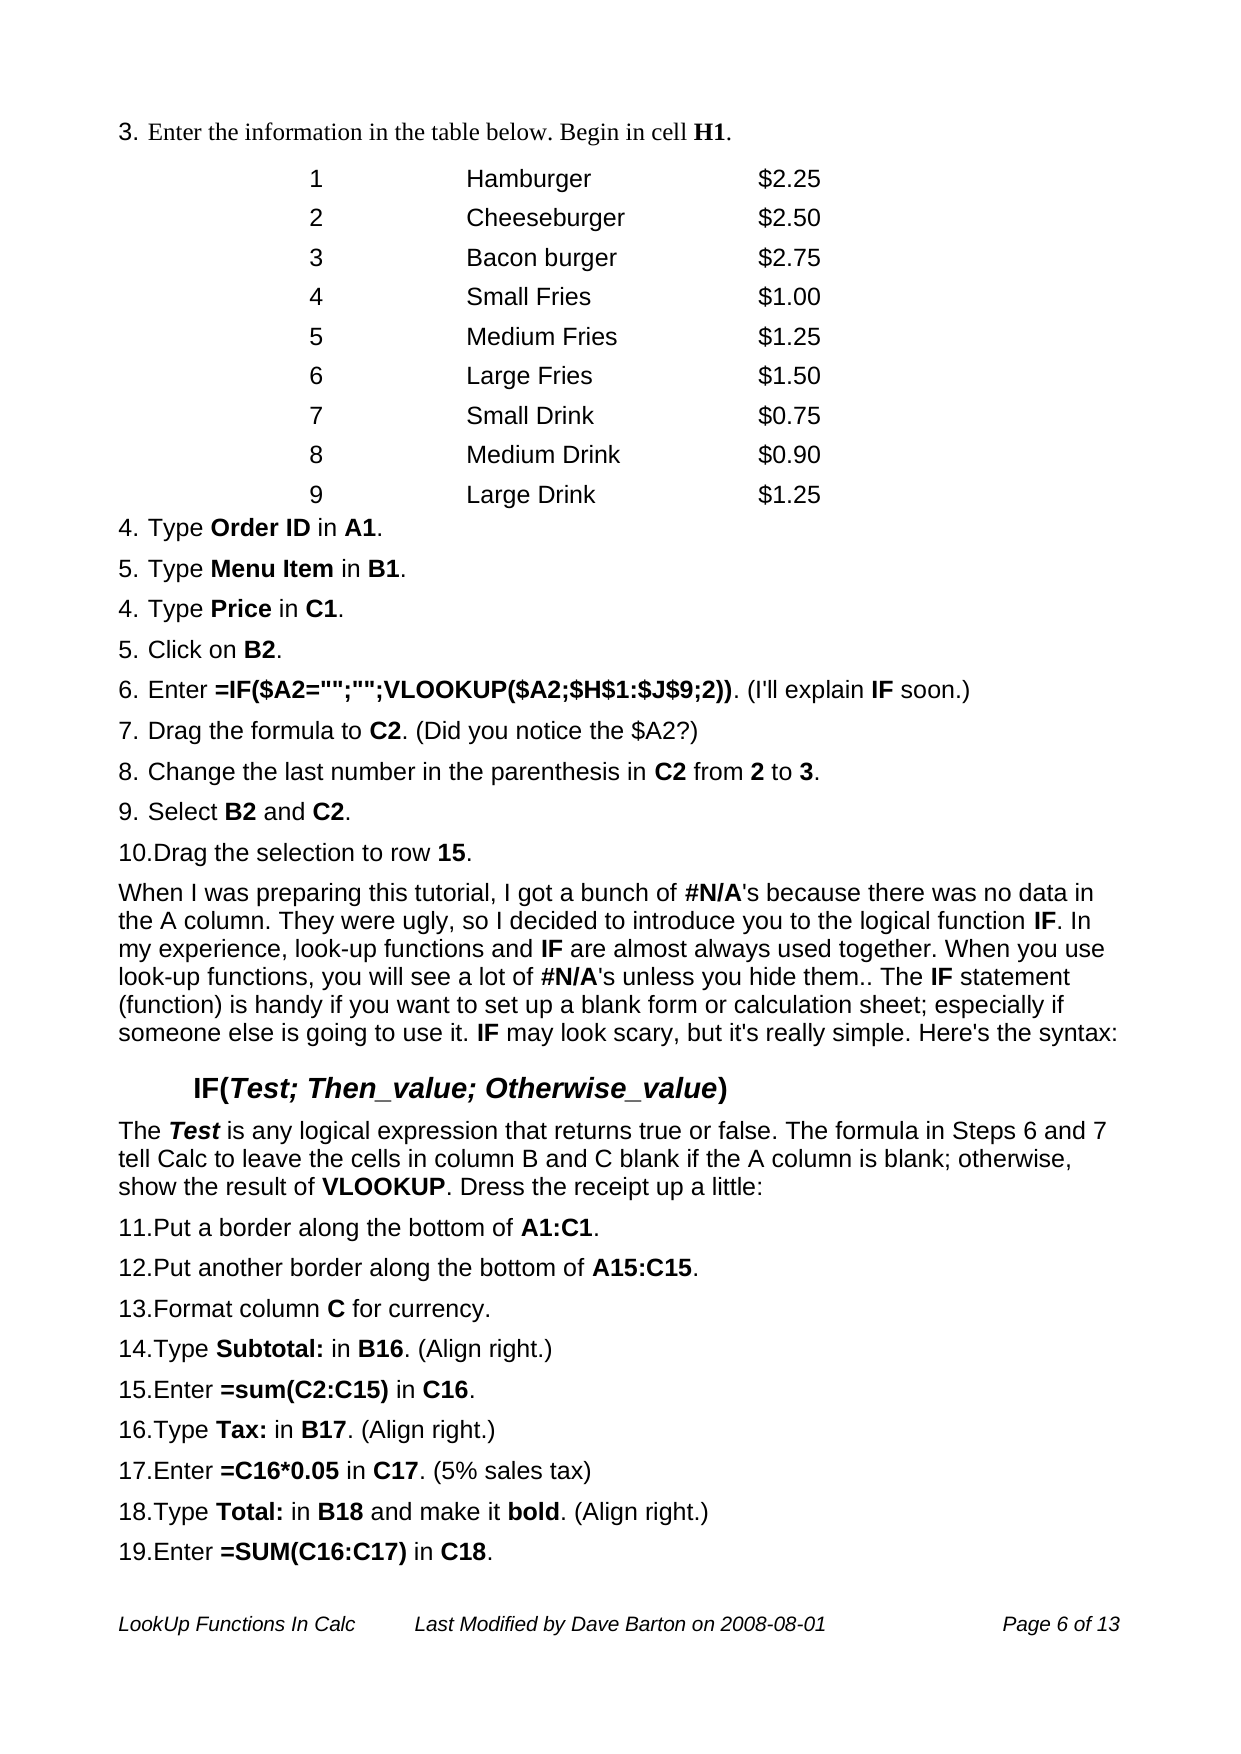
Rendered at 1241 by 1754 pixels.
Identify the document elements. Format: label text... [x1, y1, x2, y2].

table_cell $2.75 [752, 238, 883, 277]
table_cell 4 [303, 277, 460, 317]
table_cell $1.25 [752, 475, 883, 514]
list Put a border along the bottom of A1:C1. [118, 1214, 1122, 1242]
table_cell Bacon burger [460, 238, 752, 277]
table_cell Medium Fries [460, 317, 752, 356]
table_cell 8 [303, 435, 460, 474]
list Type Subtotal: in B16. (Align right.) [118, 1335, 1122, 1363]
list Type Tax: in B17. (Align right.) [118, 1416, 1122, 1444]
list Type Total: in B18 and make it bold. (Align right.) [118, 1497, 1122, 1525]
table_cell Small Fries [460, 277, 752, 317]
text The Test is any logical expression that returns true or false. The formula in Steps 6 and 7 tell Calc to leave the cells in column B and C blank if the A column is blank; otherwise, show the result of VLOOKUP. Dress the receipt up a little: [118, 1117, 1122, 1201]
table_header 1 [303, 159, 460, 198]
list Enter =IF($A2="";"";VLOOKUP($A2;$H$1:$J$9;2)). (I'll explain IF soon.) [118, 676, 1122, 704]
table_header $2.25 [752, 159, 883, 198]
table_cell Small Drink [460, 396, 752, 435]
list Type Price in C1. [118, 595, 1122, 623]
table_cell 9 [303, 475, 460, 514]
list Put another border along the bottom of A15:C15. [118, 1254, 1122, 1282]
list Enter =C16*0.05 in C17. (5% sales tax) [118, 1457, 1122, 1485]
table_cell Medium Drink [460, 435, 752, 474]
list Drag the formula to C2. (Did you notice the $A2?) [118, 717, 1122, 745]
list Type Order ID in A1. [118, 514, 1122, 542]
table_header Hamburger [460, 159, 752, 198]
table_cell 2 [303, 198, 460, 238]
table_cell 5 [303, 317, 460, 356]
table_cell Large Fries [460, 356, 752, 396]
table_cell 3 [303, 238, 460, 277]
table_cell $0.90 [752, 435, 883, 474]
list Format column C for currency. [118, 1295, 1122, 1323]
list Enter =sum(C2:C15) in C16. [118, 1376, 1122, 1404]
text When I was preparing this tutorial, I got a bunch of #N/A's because there was no data in the A column. They were ugly, so I decided to introduce you to the logical function IF. In my experience, look-up functions and IF are almost always used together. When you use look-up functions, you will see a lot of #N/A's unless you hide them.. The IF statement (function) is handy if you want to set up a blank form or calculation sheet; especially if someone else is going to use it. IF may look scary, but it's really simple. Here's the syntax: [118, 879, 1122, 1047]
list Click on B2. [118, 636, 1122, 664]
list Type Menu Item in B1. [118, 554, 1122, 583]
table_cell $2.50 [752, 198, 883, 238]
subtitle IF(Test; Then_value; Otherwise_value) [193, 1072, 1122, 1104]
table_cell $0.75 [752, 396, 883, 435]
table_cell Large Drink [460, 475, 752, 514]
list Select B2 and C2. [118, 798, 1122, 826]
table_cell Cheeseburger [460, 198, 752, 238]
table_cell 7 [303, 396, 460, 435]
list Change the last number in the parenthesis in C2 from 2 to 3. [118, 757, 1122, 785]
list Enter the information in the table below. Begin in cell H1. [118, 118, 1122, 146]
list Drag the selection to row 15. [118, 838, 1122, 866]
table_cell $1.25 [752, 317, 883, 356]
table_cell 6 [303, 356, 460, 396]
table_cell $1.00 [752, 277, 883, 317]
table_cell $1.50 [752, 356, 883, 396]
list Enter =SUM(C16:C17) in C18. [118, 1538, 1122, 1566]
